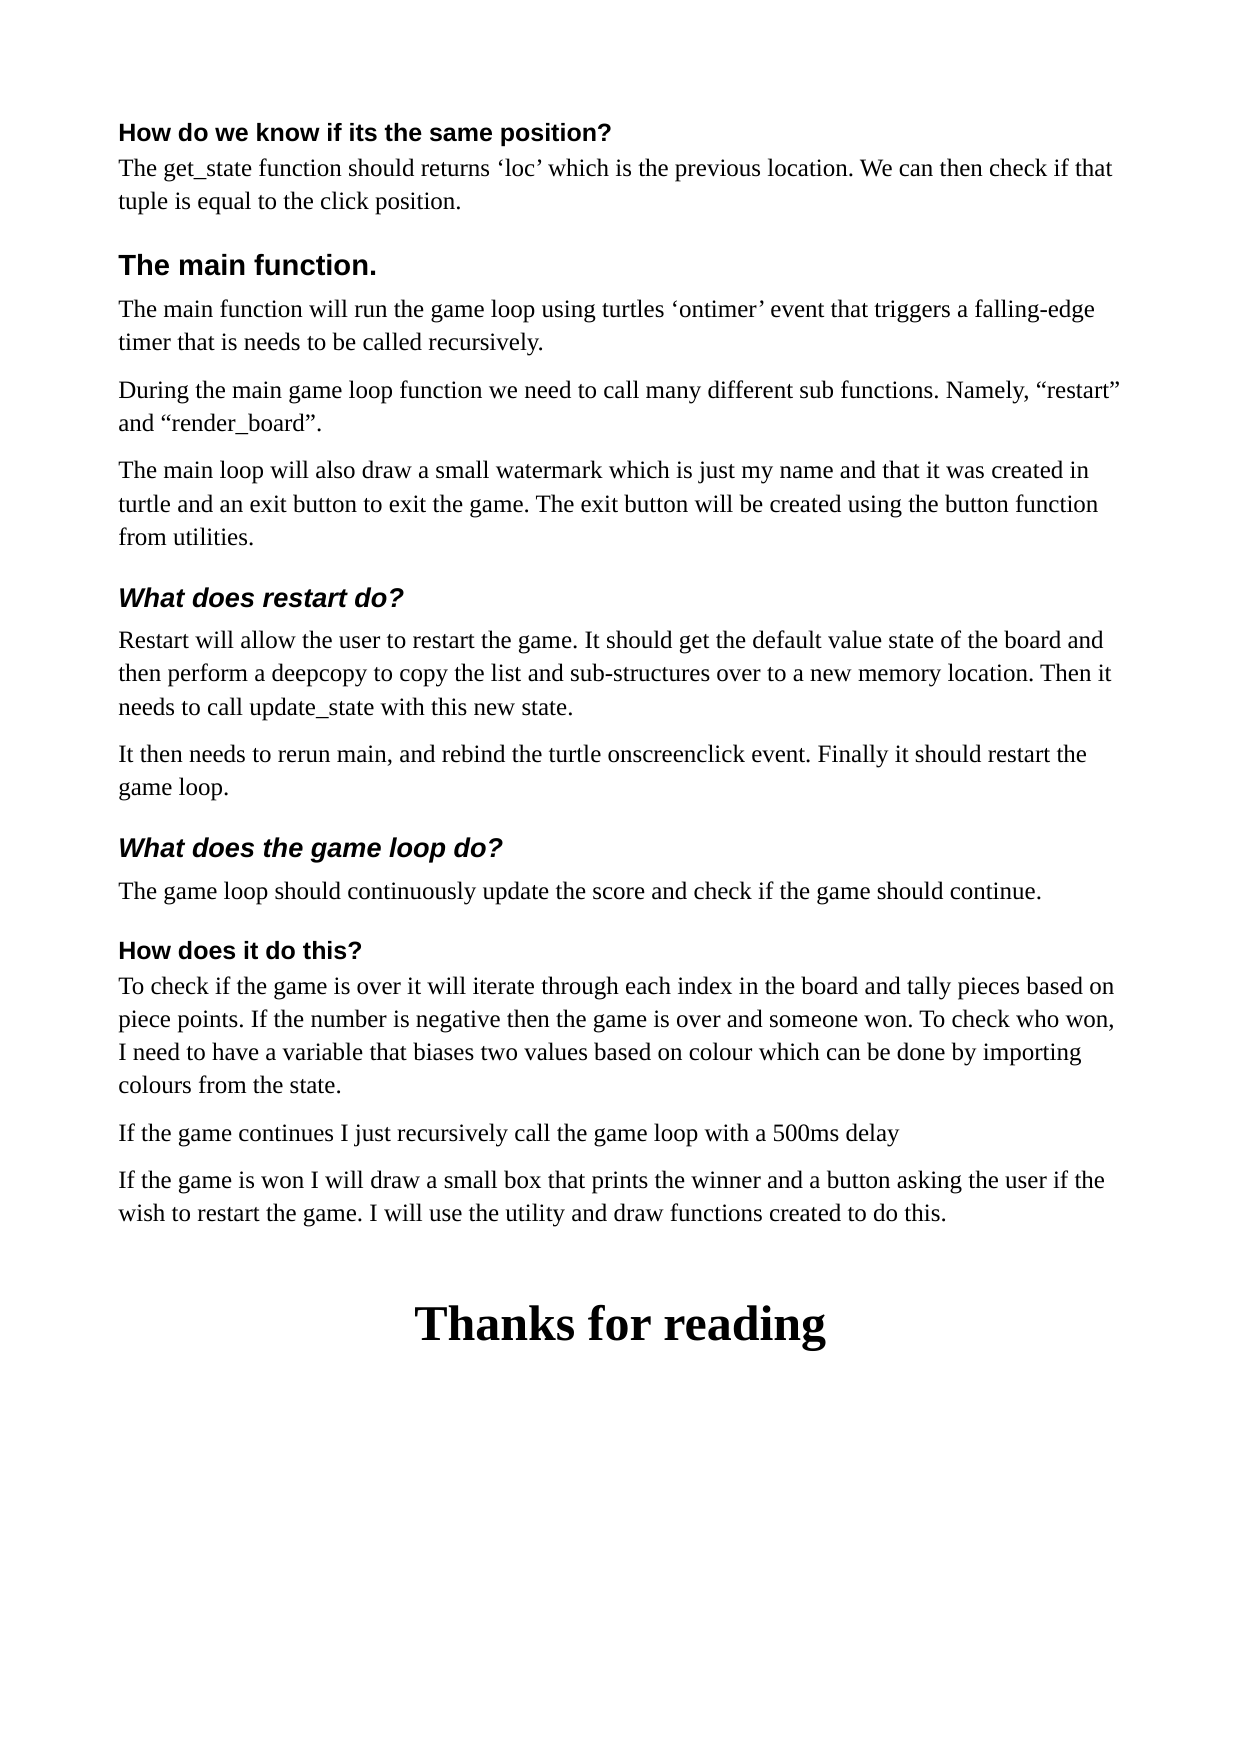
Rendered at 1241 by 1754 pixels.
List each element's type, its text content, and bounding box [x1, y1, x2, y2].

subtitle The main function. [118, 248, 1122, 282]
text To check if the game is over it will iterate through each index in the board and tally pieces based on piece points. If the number is negative then the game is over and someone won. To check who won, I need to have a variable that biases two values based on colour which can be done by importing colours from the state. [118, 971, 1122, 1099]
text The get_state function should returns ‘loc’ which is the previous location. We can then check if that tuple is equal to the click position. [118, 153, 1122, 215]
text The main function will run the game loop using turtles ‘ontimer’ event that triggers a falling-edge timer that is needs to be called recursively. [118, 294, 1122, 356]
text It then needs to rerun main, and rebind the turtle onscreenclick event. Finally it should restart the game loop. [118, 739, 1122, 801]
subtitle How do we know if its the same position? [118, 118, 1122, 147]
text The main loop will also draw a small watermark which is just my name and that it was created in turtle and an exit button to exit the game. The exit button will be created using the button function from utilities. [118, 456, 1122, 550]
subtitle What does the game loop do? [118, 832, 1122, 863]
subtitle What does restart do? [118, 582, 1122, 613]
text If the game is won I will draw a small box that prints the winner and a button asking the user if the wish to restart the game. I will use the utility and draw functions created to do this. [118, 1165, 1122, 1227]
text Restart will allow the user to restart the game. It should get the default value state of the board and then perform a deepcopy to copy the list and sub-structures over to a new memory location. Then it needs to call update_state with this new state. [118, 626, 1122, 720]
text The game loop should continuously update the score and check if the game should continue. [118, 876, 1122, 905]
text If the game continues I just recursively call the game loop with a 500ms delay [118, 1118, 1122, 1147]
subtitle How does it do this? [118, 936, 1122, 965]
text Thanks for reading [118, 1294, 1122, 1351]
text During the main game loop function we need to call many different sub functions. Namely, “restart” and “render_board”. [118, 375, 1122, 437]
